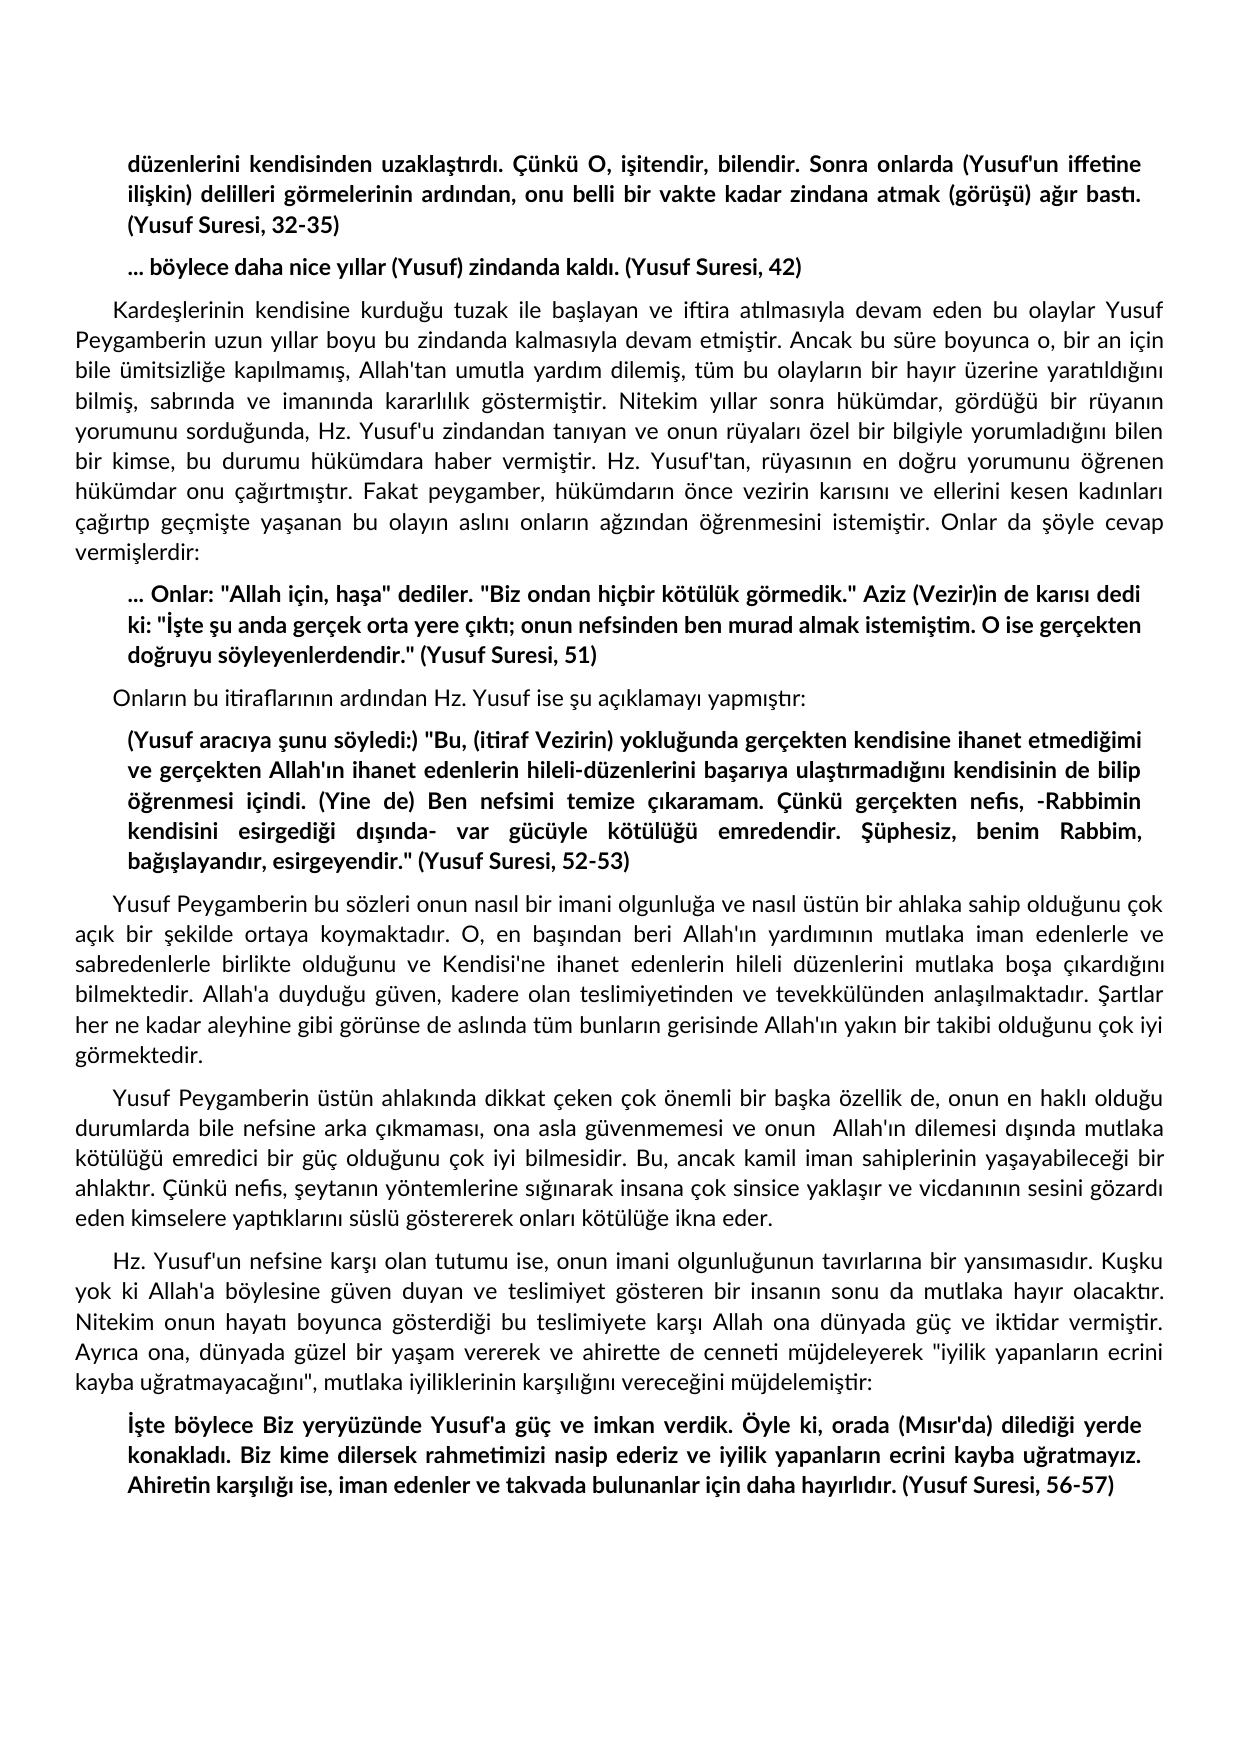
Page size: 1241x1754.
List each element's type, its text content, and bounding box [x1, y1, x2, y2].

text Hz. Yusuf'un nefsine karşı olan tutumu ise, onun imani olgunluğunun tavırlarına bir yansımasıdır. Kuşku yok ki Allah'a böylesine güven duyan ve teslimiyet gösteren bir insanın sonu da mutlaka hayır olacaktır. Nitekim onun hayatı boyunca gösterdiği bu teslimiyete karşı Allah ona dünyada güç ve iktidar vermiştir. Ayrıca ona, dünyada güzel bir yaşam vererek ve ahirette de cenneti müjdeleyerek "iyilik yapanların ecrini kayba uğratmayacağını", mutlaka iyiliklerinin karşılığını vereceğini müjdelemiştir: [75, 1247, 1165, 1395]
text ... Onlar: "Allah için, haşa" dediler. "Biz ondan hiçbir kötülük görmedik." Aziz (Vezir)in de karısı dedi ki: "İşte şu anda gerçek orta yere çıktı; onun nefsinden ben murad almak istemiştim. O ise gerçekten doğruyu söyleyenlerdendir." (Yusuf Suresi, 51) [127, 580, 1143, 668]
text Onların bu itiraflarının ardından Hz. Yusuf ise şu açıklamayı yapmıştır: [75, 683, 1165, 711]
text (Yusuf aracıya şunu söyledi:) "Bu, (itiraf Vezirin) yokluğunda gerçekten kendisine ihanet etmediğimi ve gerçekten Allah'ın ihanet edenlerin hileli-düzenlerini başarıya ulaştırmadığını kendisinin de bilip öğrenmesi içindi. (Yine de) Ben nefsimi temize çıkaramam. Çünkü gerçekten nefis, -Rabbimin kendisini esirgediği dışında- var gücüyle kötülüğü emredendir. Şüphesiz, benim Rabbim, bağışlayandır, esirgeyendir." (Yusuf Suresi, 52-53) [127, 726, 1143, 874]
text Yusuf Peygamberin bu sözleri onun nasıl bir imani olgunluğa ve nasıl üstün bir ahlaka sahip olduğunu çok açık bir şekilde ortaya koymaktadır. O, en başından beri Allah'ın yardımının mutlaka iman edenlerle ve sabredenlerle birlikte olduğunu ve Kendisi'ne ihanet edenlerin hileli düzenlerini mutlaka boşa çıkardığını bilmektedir. Allah'a duyduğu güven, kadere olan teslimiyetinden ve tevekkülünden anlaşılmaktadır. Şartlar her ne kadar aleyhine gibi görünse de aslında tüm bunların gerisinde Allah'ın yakın bir takibi olduğunu çok iyi görmektedir. [75, 889, 1165, 1068]
text Yusuf Peygamberin üstün ahlakında dikkat çeken çok önemli bir başka özellik de, onun en haklı olduğu durumlarda bile nefsine arka çıkmaması, ona asla güvenmemesi ve onun Allah'ın dilemesi dışında mutlaka kötülüğü emredici bir güç olduğunu çok iyi bilmesidir. Bu, ancak kamil iman sahiplerinin yaşayabileceği bir ahlaktır. Çünkü nefis, şeytanın yöntemlerine sığınarak insana çok sinsice yaklaşır ve vicdanının sesini gözardı eden kimselere yaptıklarını süslü göstererek onları kötülüğe ikna eder. [75, 1083, 1165, 1232]
text İşte böylece Biz yeryüzünde Yusuf'a güç ve imkan verdik. Öyle ki, orada (Mısır'da) dilediği yerde konakladı. Biz kime dilersek rahmetimizi nasip ederiz ve iyilik yapanların ecrini kayba uğratmayız. Ahiretin karşılığı ise, iman edenler ve takvada bulunanlar için daha hayırlıdır. (Yusuf Suresi, 56-57) [127, 1410, 1143, 1498]
text ... böylece daha nice yıllar (Yusuf) zindanda kaldı. (Yusuf Suresi, 42) [127, 253, 1143, 281]
text düzenlerini kendisinden uzaklaştırdı. Çünkü O, işitendir, bilendir. Sonra onlarda (Yusuf'un iffetine ilişkin) delilleri görmelerinin ardından, onu belli bir vakte kadar zindana atmak (görüşü) ağır bastı. (Yusuf Suresi, 32-35) [127, 150, 1143, 238]
text Kardeşlerinin kendisine kurduğu tuzak ile başlayan ve iftira atılmasıyla devam eden bu olaylar Yusuf Peygamberin uzun yıllar boyu bu zindanda kalmasıyla devam etmiştir. Ancak bu süre boyunca o, bir an için bile ümitsizliğe kapılmamış, Allah'tan umutla yardım dilemiş, tüm bu olayların bir hayır üzerine yaratıldığını bilmiş, sabrında ve imanında kararlılık göstermiştir. Nitekim yıllar sonra hükümdar, gördüğü bir rüyanın yorumunu sorduğunda, Hz. Yusuf'u zindandan tanıyan ve onun rüyaları özel bir bilgiyle yorumladığını bilen bir kimse, bu durumu hükümdara haber vermiştir. Hz. Yusuf'tan, rüyasının en doğru yorumunu öğrenen hükümdar onu çağırtmıştır. Fakat peygamber, hükümdarın önce vezirin karısını ve ellerini kesen kadınları çağırtıp geçmişte yaşanan bu olayın aslını onların ağzından öğrenmesini istemiştir. Onlar da şöyle cevap vermişlerdir: [75, 296, 1165, 565]
